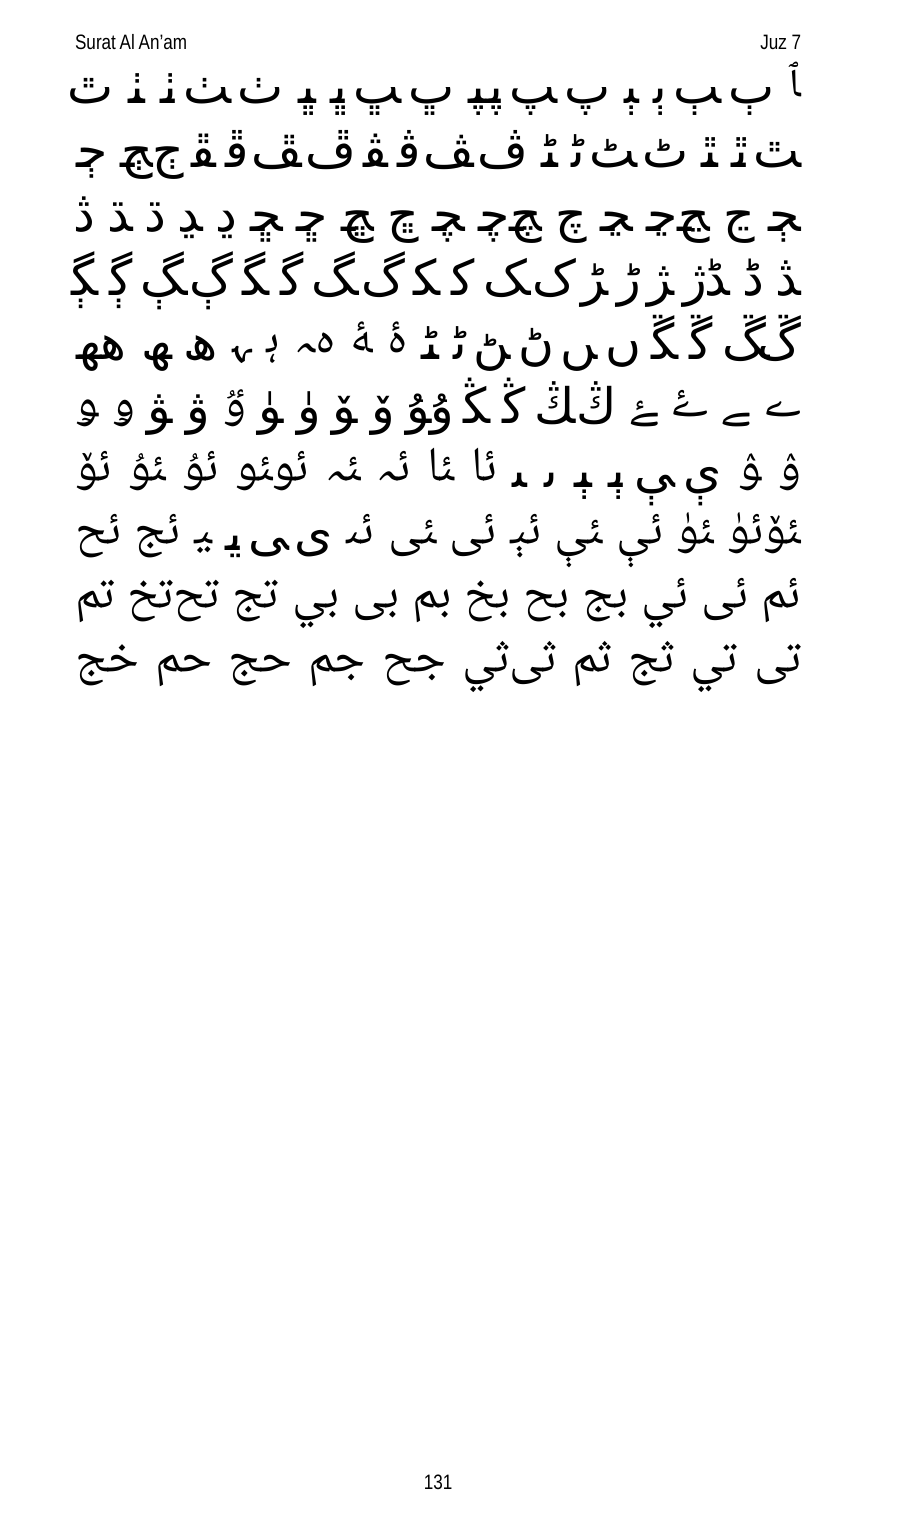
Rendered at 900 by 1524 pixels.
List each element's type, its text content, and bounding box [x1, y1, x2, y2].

text ﭑ ﭒ ﭓ ﭔ ﭕ ﭖ ﭗ ﭘﭙ ﭚ ﭛ ﭜ ﭝ ﭞ ﭟ ﭠ ﭡ ﭢ ﭣ ﭤ ﭥ ﭦ ﭧ ﭨ ﭩ ﭪ ﭫ ﭬ ﭭ ﭮ ﭯ ﭰ ﭱ ﭲﭳ ﭴ ﭵ ﭶ ﭷﭸ ﭹ ﭺ ﭻﭼ ﭽ ﭾ ﭿ ﮀ ﮁ ﮂ ﮃ ﮄ ﮅ ﮆ ﮇ ﮈ ﮉﮊ ﮋ ﮌ ﮍ ﮎ ﮏ ﮐ ﮑ ﮒ ﮓ ﮔ ﮕ ﮖ ﮗ ﮘ ﮙ ﮚﮛ ﮜ ﮝ ﮞ ﮟ ﮠ ﮡ ﮢ ﮣ ﮤ ﮥ ﮦﮧ ﮨ ﮩ ﮪ ﮫ ﮬﮭ ﮮ ﮯ ﮰ ﮱ ﯓ ﯔ ﯕ ﯖ ﯗﯘ ﯙ ﯚ ﯛ ﯜ ﯝ ﯞ ﯟ ﯠ ﯡ ﯢ ﯣ ﯤ ﯥ ﯦ ﯧ ﯨ ﯩ ﯪ ﯫ ﯬ ﯭ ﯮﯯ ﯰ ﯱ ﯲ ﯳﯴ ﯵ ﯶ ﯷ ﯸ ﯹ ﯺ ﯻ ﯼ ﯽ ﯾ ﯿ ﰀ ﰁ ﰂ ﰃ ﰄ ﰅ ﰆ ﰇ ﰈ ﰉ ﰊ ﰋ ﰌﰍ ﰎ ﰏ ﰐ ﰑ ﰒ ﰓﰔ ﰕ ﰖ ﰗ ﰘ ﰙ [75, 60, 801, 698]
